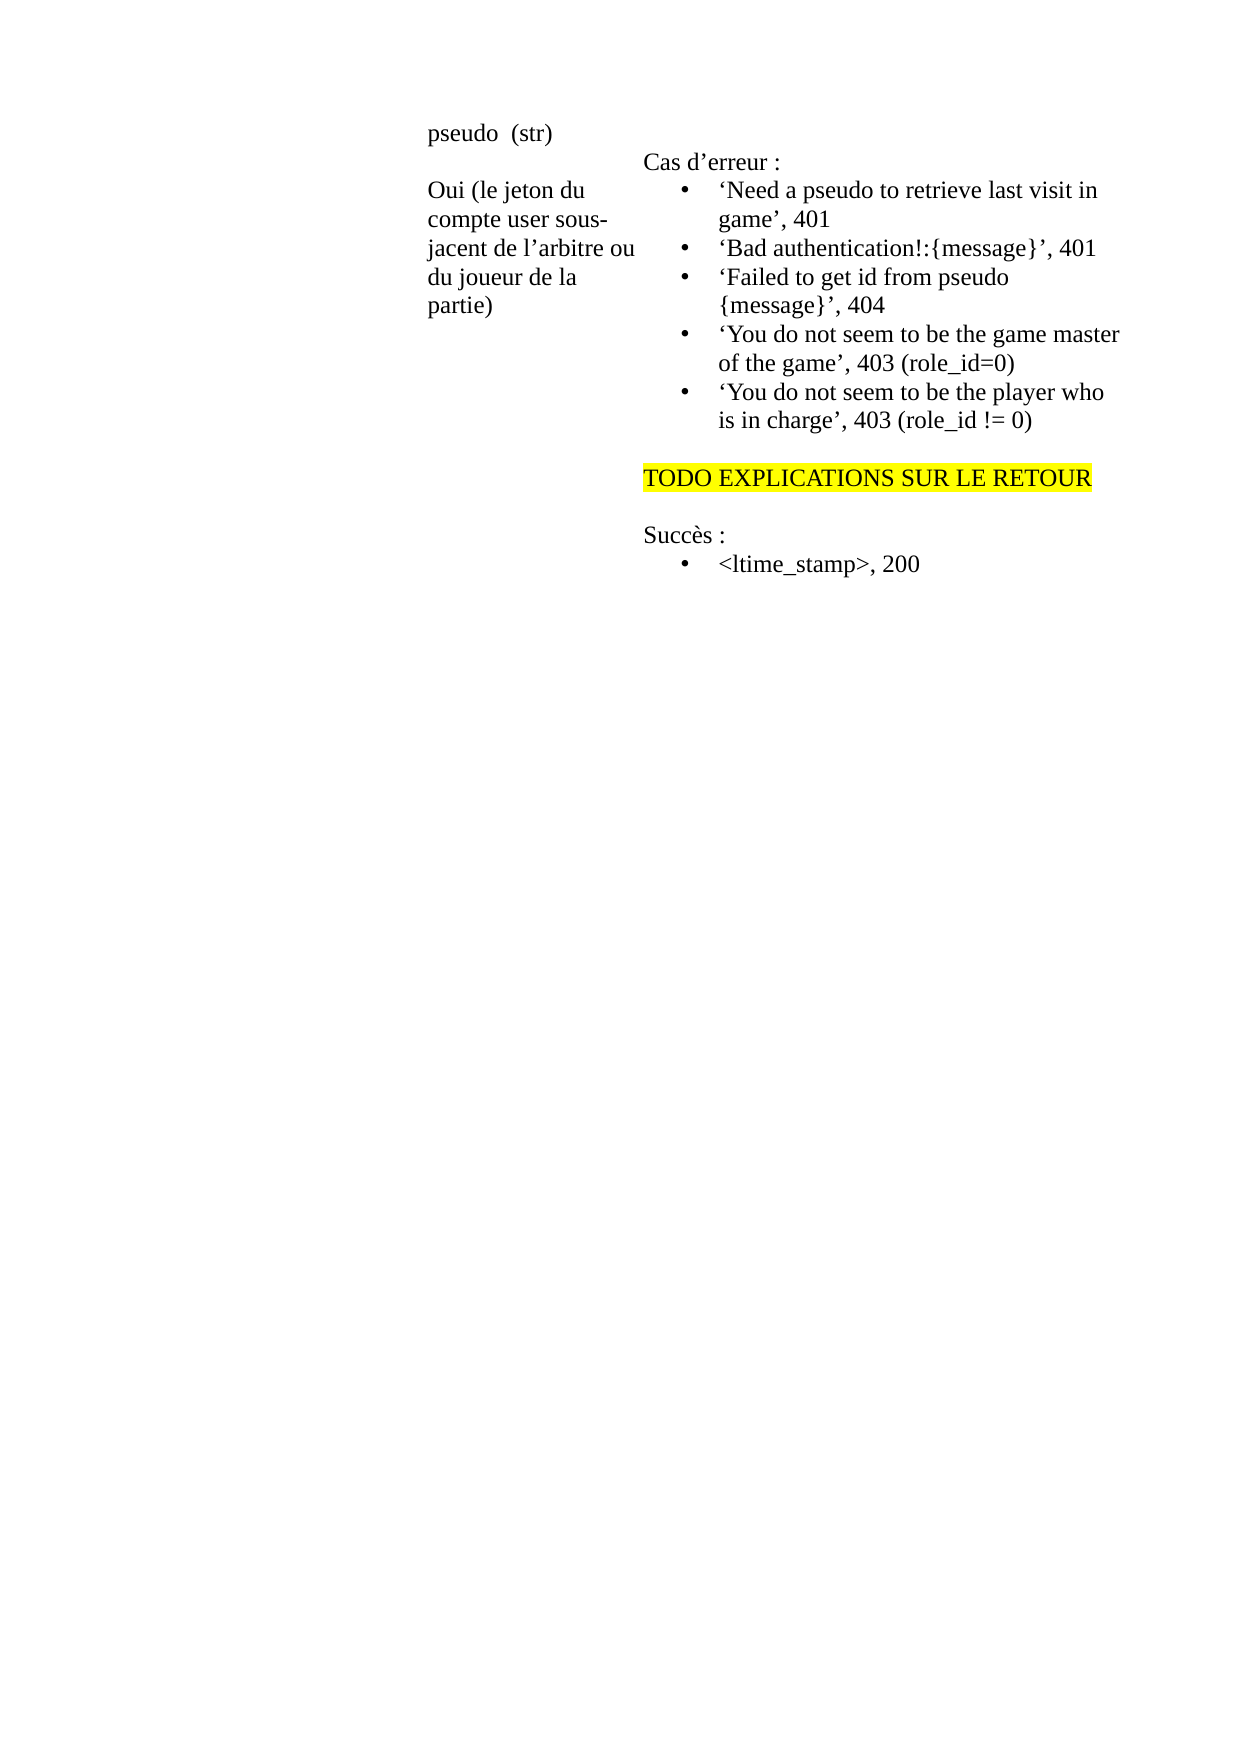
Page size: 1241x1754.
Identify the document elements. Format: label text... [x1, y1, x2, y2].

table_cell Cas d’erreur : ‘Need a pseudo to retrieve last visit in game’, 401 ‘Bad authentication!:{message}’, 401 ‘Failed to get id from pseudo {message}’, 404 ‘You do not seem to be the game master of the game’, 403 (role_id=0) ‘You do not seem to be the player who is in charge’, 403 (role_id != 0) TODO EXPLICATIONS SUR LE RETOUR Succès : <ltime_stamp>, 200 [643, 118, 1122, 578]
table_cell pseudo (str) Oui (le jeton du compte user sous-jacent de l’arbitre ou du joueur de la partie) [428, 118, 643, 578]
table_cell [118, 118, 324, 578]
table_cell [324, 118, 427, 578]
